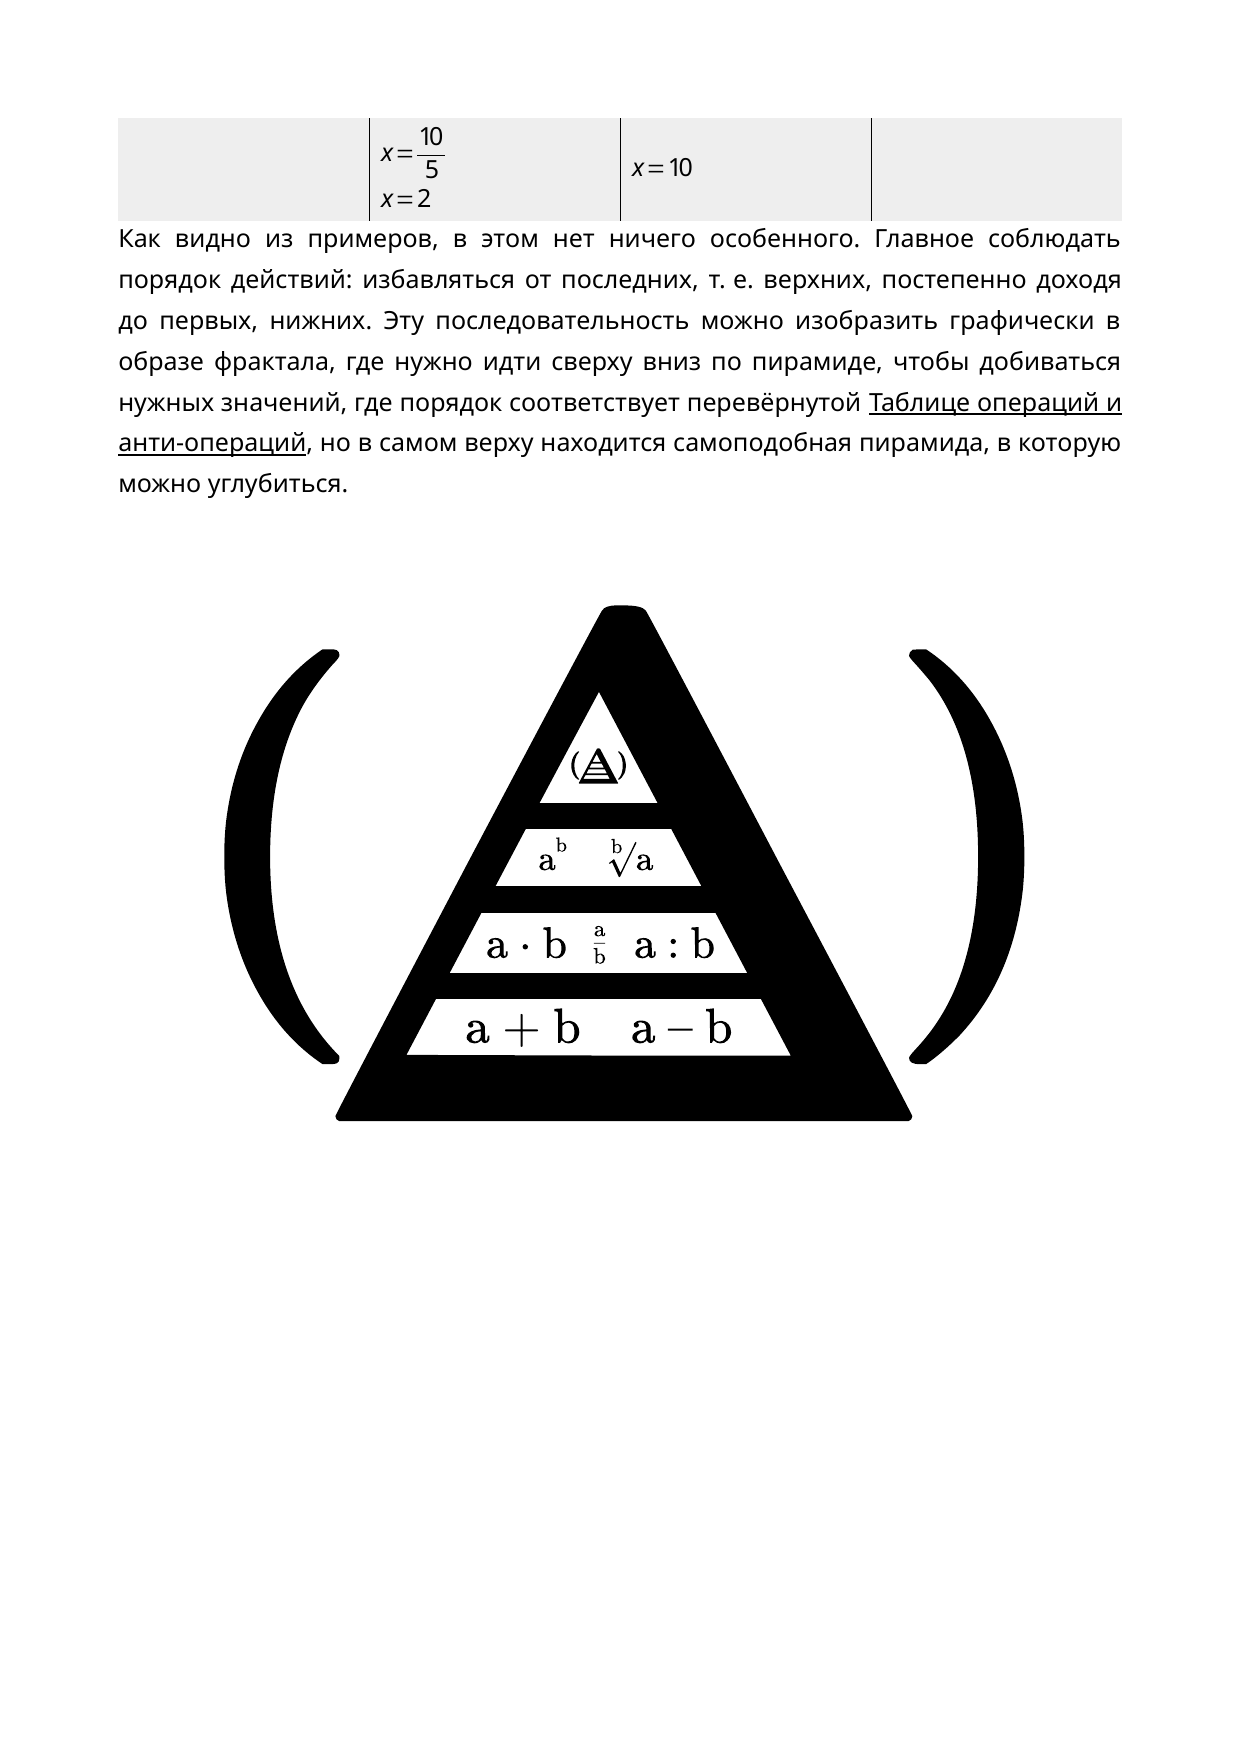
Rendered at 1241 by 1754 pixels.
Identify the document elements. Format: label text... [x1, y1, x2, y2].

table_header | ⋅ x | : 5 [370, 118, 620, 221]
table_header [118, 118, 369, 221]
text Как видно из примеров, в этом нет ничего особенного. Главное соблюдать порядок действий: избавляться от последних, т. е. верхних, постепенно доходя до первых, нижних. Эту последовательность можно изобразить графически в образе фрактала, где нужно идти сверху вниз по пирамиде, чтобы добиваться нужных значений, где порядок соответствует перевёрнутой Таблице операций и анти-операций, но в самом верху находится самоподобная пирамида, в которую можно углубиться. [118, 221, 1122, 500]
table_header | ⋅ 2 | -2⋅16 [621, 118, 871, 221]
table_header [872, 118, 1122, 221]
